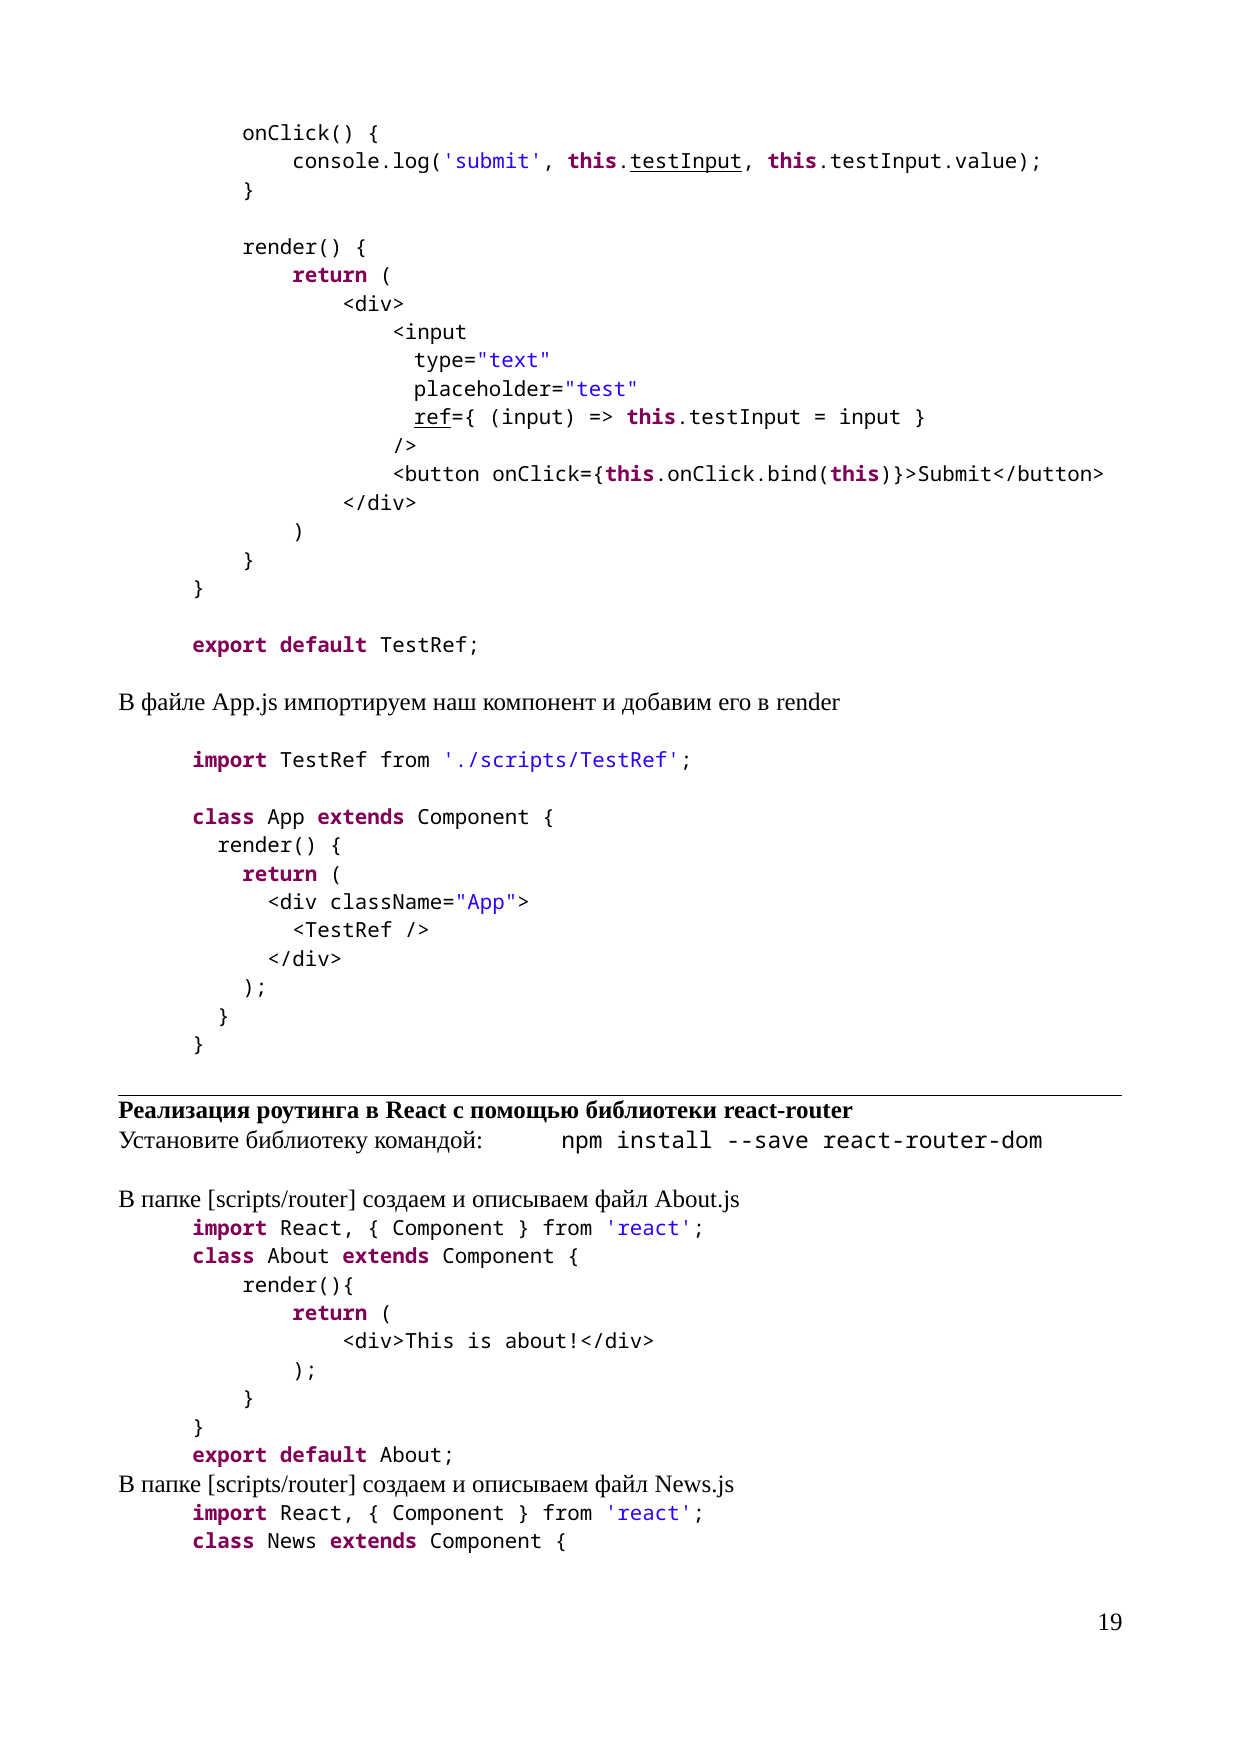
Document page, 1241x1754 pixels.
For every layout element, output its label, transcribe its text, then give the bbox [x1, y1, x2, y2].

text В файле App.js импортируем наш компонент и добавим его в render [118, 687, 1122, 716]
text Установите библиотеку командой: npm install --save react-router-dom [118, 1124, 1122, 1155]
text } [192, 573, 1122, 602]
text } [192, 1412, 1122, 1440]
text export default About; [192, 1440, 1122, 1469]
text import React, { Component } from 'react'; [192, 1213, 1122, 1241]
text /> [192, 431, 1122, 459]
text <div> [192, 289, 1122, 317]
text } [192, 1029, 1122, 1058]
text console.log('submit', this.testInput, this.testInput.value); [192, 147, 1122, 175]
text import React, { Component } from 'react'; [192, 1498, 1122, 1526]
text return ( [192, 859, 1122, 887]
text } [192, 1383, 1122, 1412]
text onClick() { [192, 118, 1122, 147]
text class News extends Component { [192, 1526, 1122, 1554]
text placeholder="test" [192, 374, 1122, 402]
text } [192, 545, 1122, 573]
text </div> [192, 944, 1122, 972]
text Реализация роутинга в React с помощью библиотеки react-router [118, 1096, 1122, 1124]
text class App extends Component { [192, 802, 1122, 830]
text export default TestRef; [192, 630, 1122, 658]
text class About extends Component { [192, 1241, 1122, 1270]
text ); [192, 1355, 1122, 1383]
text render() { [192, 830, 1122, 859]
text </div> [192, 488, 1122, 516]
text ); [192, 972, 1122, 1001]
text ref={ (input) => this.testInput = input } [192, 402, 1122, 431]
text <div>This is about!</div> [192, 1327, 1122, 1355]
text <TestRef /> [192, 916, 1122, 944]
text В папке [scripts/router] создаем и описываем файл About.js [118, 1184, 1122, 1213]
text return ( [192, 1298, 1122, 1327]
text } [192, 175, 1122, 203]
text render(){ [192, 1270, 1122, 1298]
text import TestRef from './scripts/TestRef'; [192, 745, 1122, 773]
text В папке [scripts/router] создаем и описываем файл News.js [118, 1469, 1122, 1498]
text render() { [192, 232, 1122, 260]
text ) [192, 516, 1122, 545]
text } [192, 1001, 1122, 1029]
text <button onClick={this.onClick.bind(this)}>Submit</button> [192, 459, 1122, 488]
text return ( [192, 260, 1122, 289]
text <input [192, 317, 1122, 346]
text type="text" [192, 346, 1122, 374]
text <div className="App"> [192, 887, 1122, 916]
